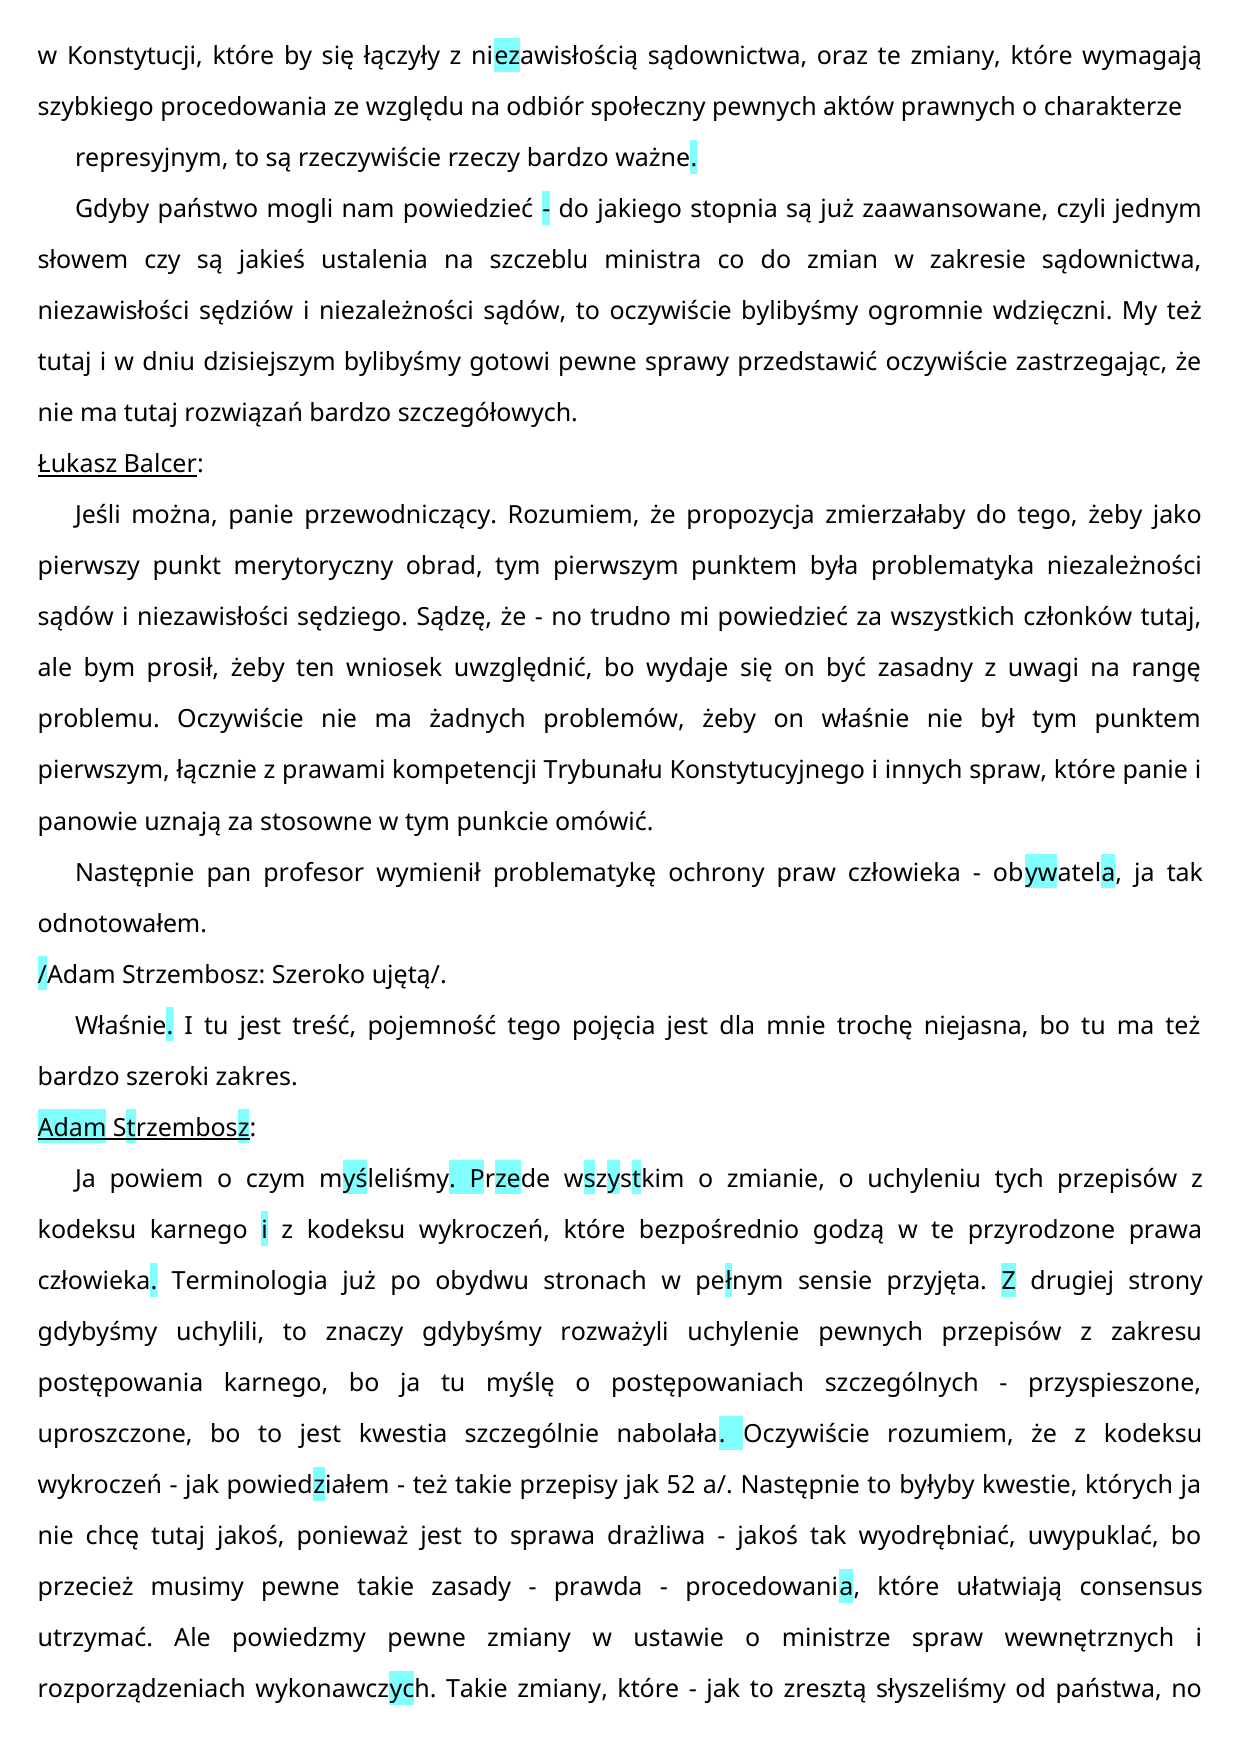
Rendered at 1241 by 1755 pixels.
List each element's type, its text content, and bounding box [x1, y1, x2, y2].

text Adam Strzembosz: [37, 1109, 1203, 1143]
text Właśnie. I tu jest treść, pojemność tego pojęcia jest dla mnie trochę niejasna, bo tu ma też bardzo szeroki zakres. [37, 1007, 1203, 1092]
text Jeśli można, panie przewodniczący. Rozumiem, że propozycja zmierzałaby do tego, żeby jako pierwszy punkt merytoryczny obrad, tym pierwszym punktem była problematyka niezależności sądów i niezawisłości sędziego. Sądzę, że - no trudno mi powiedzieć za wszystkich członków tutaj, ale bym prosił, żeby ten wniosek uwzględnić, bo wydaje się on być zasadny z uwagi na rangę problemu. Oczywiście nie ma żadnych problemów, żeby on właśnie nie był tym punktem pierwszym, łącznie z prawami kompetencji Trybunału Konstytucyjnego i innych spraw, które panie i panowie uznają za stosowne w tym punkcie omówić. [37, 497, 1203, 837]
text Gdyby państwo mogli nam powiedzieć - do jakiego stopnia są już zaawansowane, czyli jednym słowem czy są jakieś ustalenia na szczeblu ministra co do zmian w zakresie sądownictwa, niezawisłości sędziów i niezależności sądów, to oczywiście bylibyśmy ogromnie wdzięczni. My też tutaj i w dniu dzisiejszym bylibyśmy gotowi pewne sprawy przedstawić oczywiście zastrzegając, że nie ma tutaj rozwiązań bardzo szczegółowych. [37, 191, 1203, 429]
text Ja powiem o czym myśleliśmy. Przede wszystkim o zmianie, o uchyleniu tych przepisów z kodeksu karnego i z kodeksu wykroczeń, które bezpośrednio godzą w te przyrodzone prawa człowieka. Terminologia już po obydwu stronach w pełnym sensie przyjęta. Z drugiej strony gdybyśmy uchylili, to znaczy gdybyśmy rozważyli uchylenie pewnych przepisów z zakresu postępowania karnego, bo ja tu myślę o postępowaniach szczególnych - przyspieszone, uproszczone, bo to jest kwestia szczególnie nabolała. Oczywiście rozumiem, że z kodeksu wykroczeń - jak powiedziałem - też takie przepisy jak 52 a/. Następnie to byłyby kwestie, których ja nie chcę tutaj jakoś, ponieważ jest to sprawa drażliwa - jakoś tak wyodrębniać, uwypuklać, bo przecież musimy pewne takie zasady - prawda - procedowania, które ułatwiają consensus utrzymać. Ale powiedzmy pewne zmiany w ustawie o ministrze spraw wewnętrznych i rozporządzeniach wykonawczych. Takie zmiany, które - jak to zresztą słyszeliśmy od państwa, no [37, 1160, 1203, 1705]
text Następnie pan profesor wymienił problematykę ochrony praw człowieka - obywatela, ja tak odnotowałem. [37, 854, 1203, 939]
text /Adam Strzembosz: Szeroko ujętą/. [37, 956, 1203, 990]
text Łukasz Balcer: [37, 446, 1203, 480]
text w Konstytucji, które by się łączyły z niezawisłością sądownictwa, oraz te zmiany, które wymagają szybkiego procedowania ze względu na odbiór społeczny pewnych aktów prawnych o charakterze [37, 37, 1203, 123]
text represyjnym, to są rzeczywiście rzeczy bardzo ważne. [37, 139, 1203, 174]
